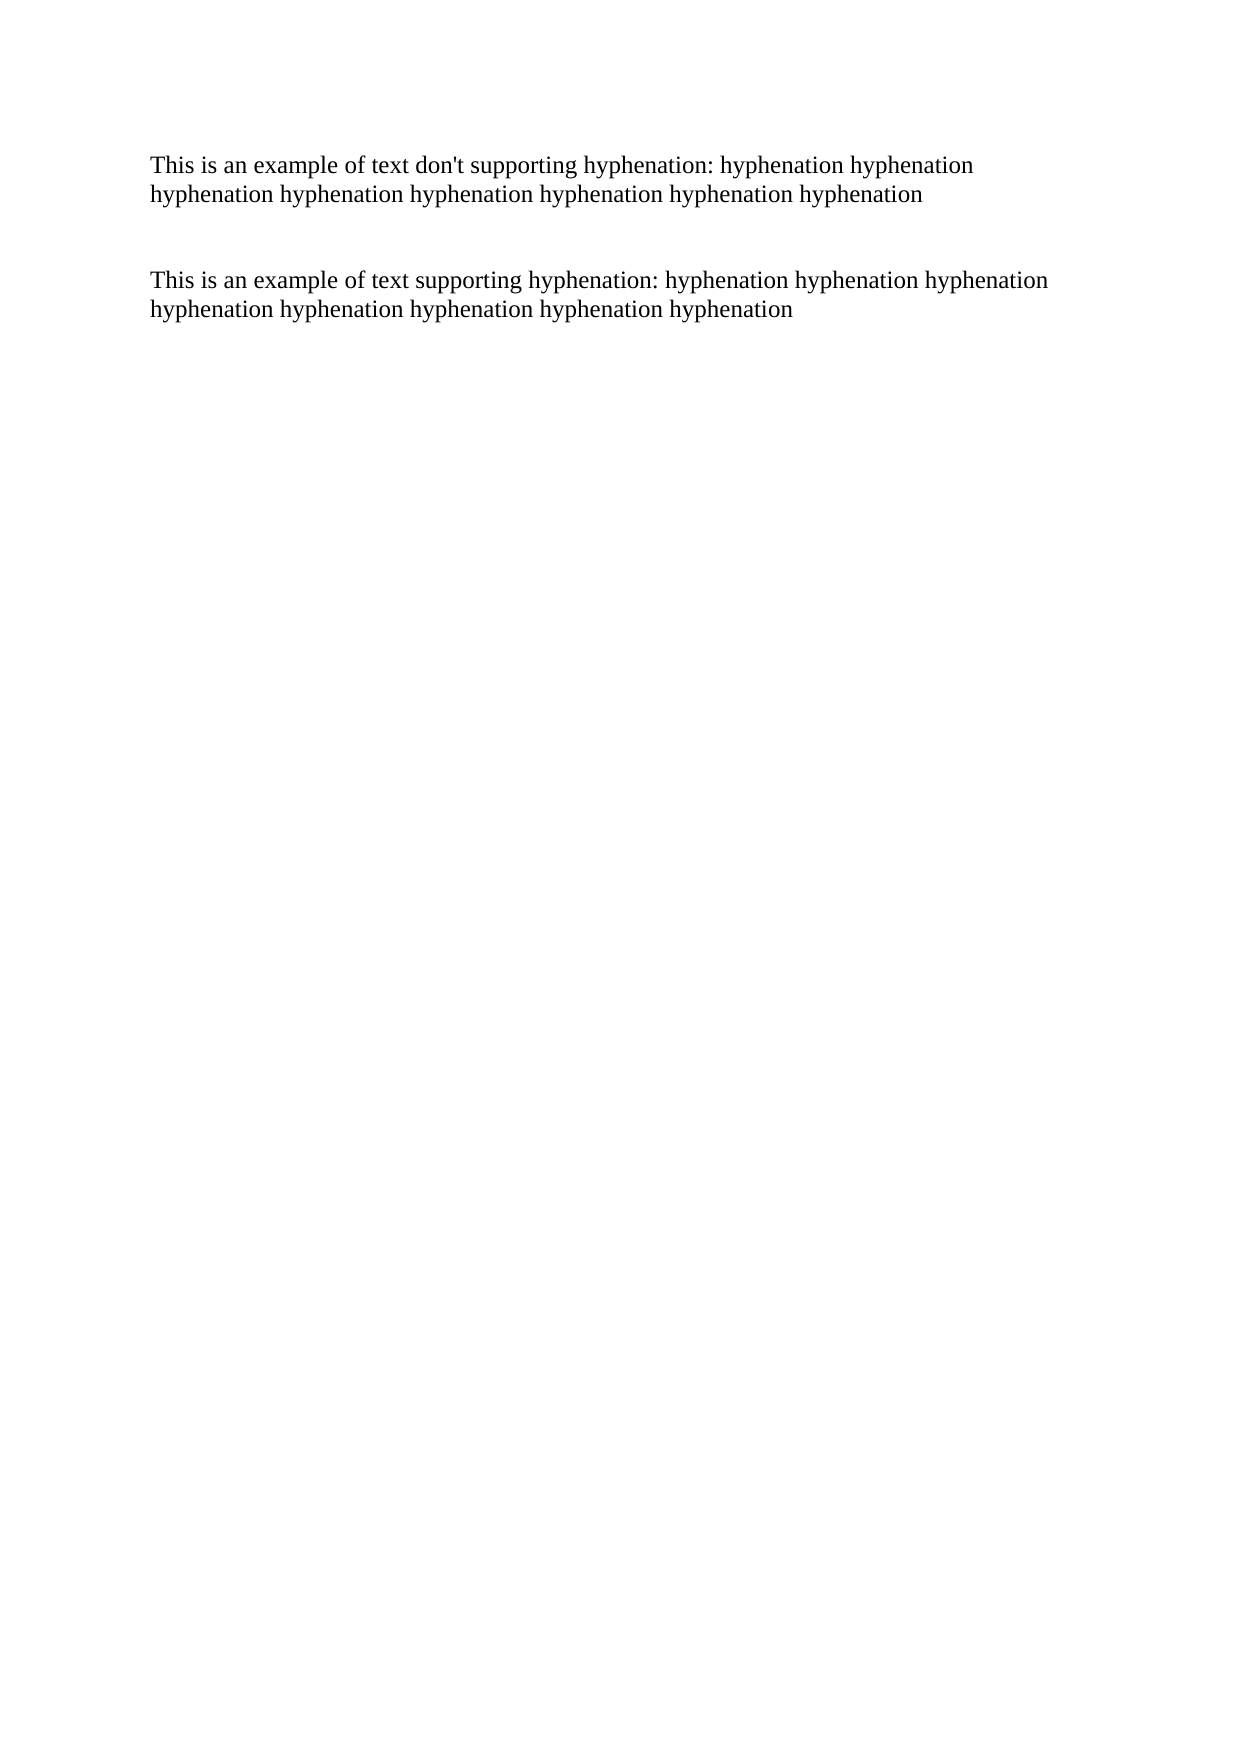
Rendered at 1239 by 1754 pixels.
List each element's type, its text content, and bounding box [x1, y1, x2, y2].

text This is an example of text supporting hyphenation: hyphenation hyphenation hyphenation hyphenation hyphenation hyphenation hyphenation hyphenation [150, 265, 1089, 322]
text This is an example of text don't supporting hyphenation: hyphenation hyphenation hyphenation hyphenation hyphenation hyphenation hyphenation hyphenation [150, 150, 1089, 207]
